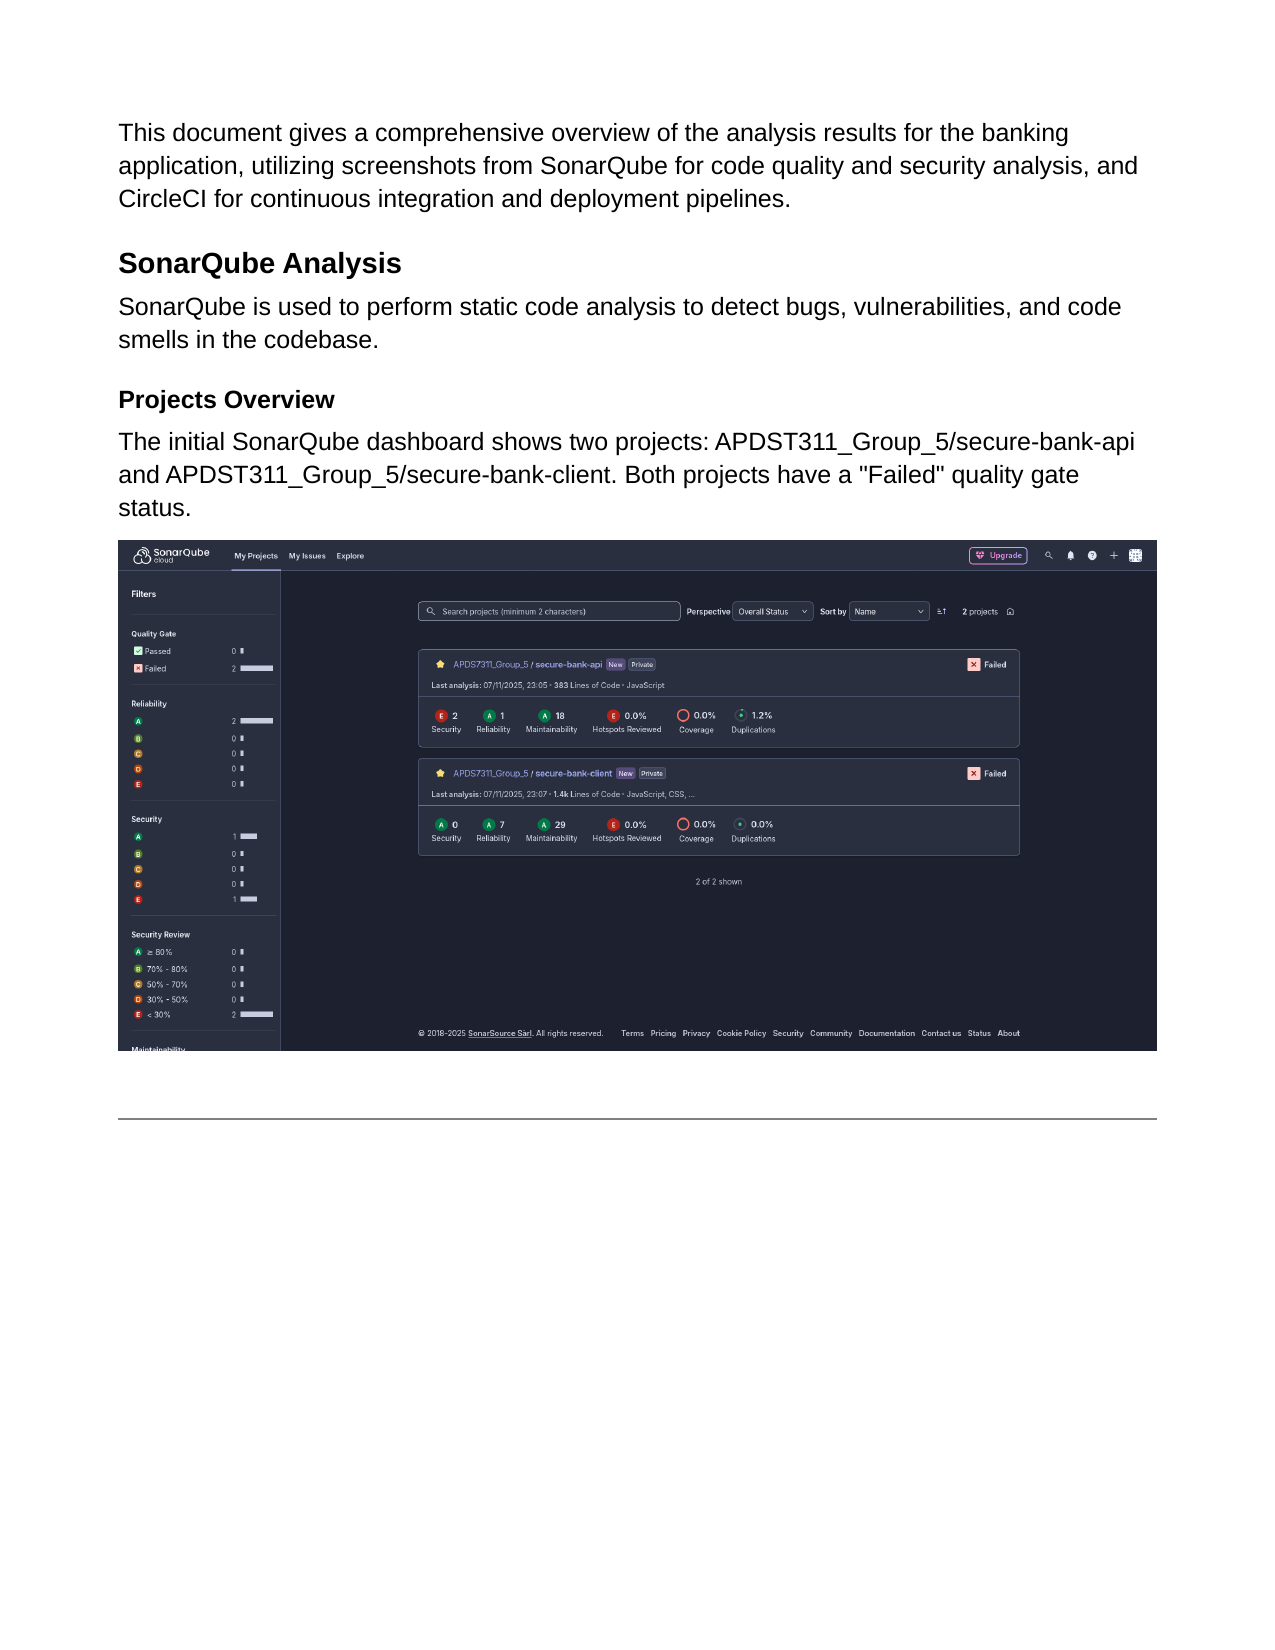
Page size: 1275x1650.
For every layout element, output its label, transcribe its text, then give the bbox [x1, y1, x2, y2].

text SonarQube is used to perform static code analysis to detect bugs, vulnerabilities, and code smells in the codebase. [118, 292, 1157, 354]
picture [118, 540, 1157, 1051]
subtitle Projects Overview [118, 386, 1157, 414]
subtitle SonarQube Analysis [118, 246, 1157, 280]
text This document gives a comprehensive overview of the analysis results for the banking application, utilizing screenshots from SonarQube for code quality and security analysis, and CircleCI for continuous integration and deployment pipelines. [118, 118, 1157, 213]
text The initial SonarQube dashboard shows two projects: APDST311_Group_5/secure-bank-api and APDST311_Group_5/secure-bank-client. Both projects have a "Failed" quality gate status. [118, 427, 1157, 522]
